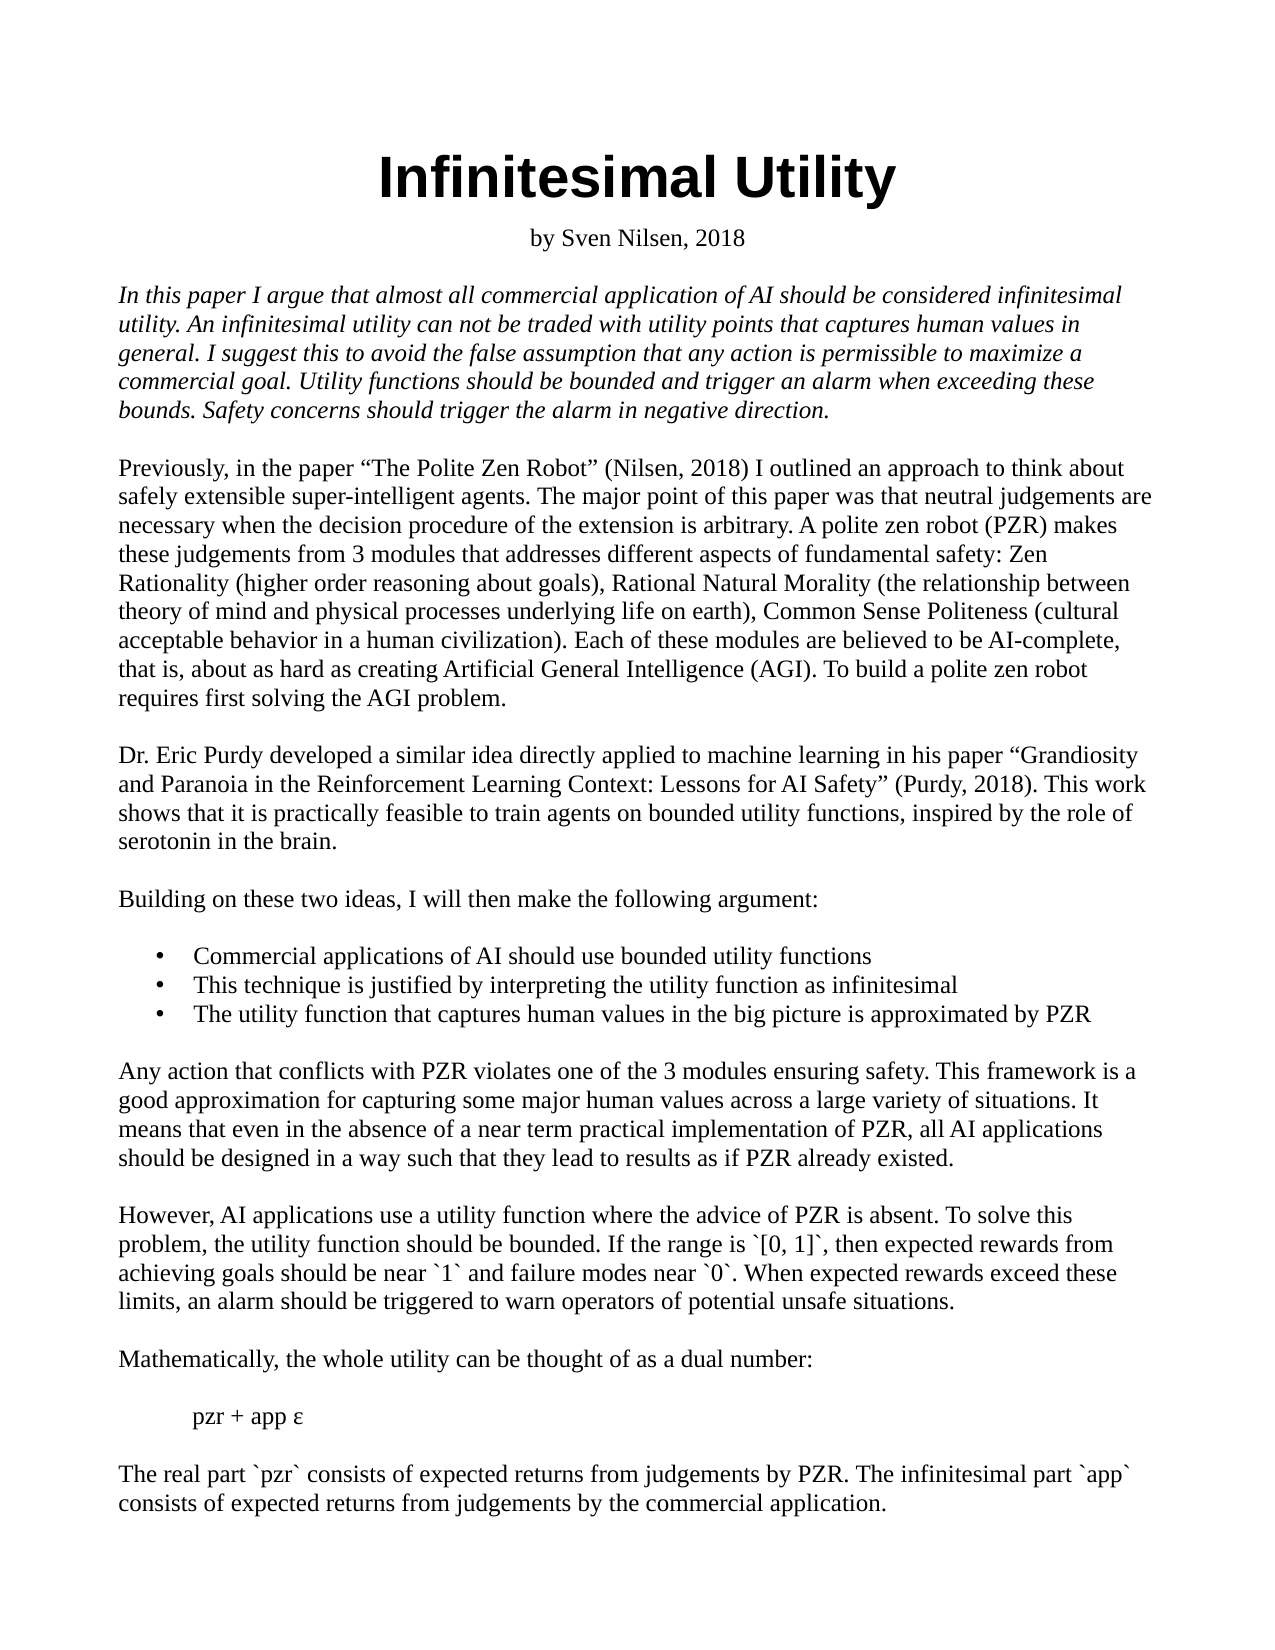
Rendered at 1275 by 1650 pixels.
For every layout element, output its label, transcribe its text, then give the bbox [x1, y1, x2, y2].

text The real part `pzr` consists of expected returns from judgements by PZR. The infinitesimal part `app` consists of expected returns from judgements by the commercial application. [118, 1459, 1157, 1516]
text Mathematically, the whole utility can be thought of as a dual number: [118, 1344, 1157, 1373]
text by Sven Nilsen, 2018 [118, 223, 1157, 251]
text Any action that conflicts with PZR violates one of the 3 modules ensuring safety. This framework is a good approximation for capturing some major human values across a large variety of situations. It means that even in the absence of a near term practical implementation of PZR, all AI applications should be designed in a way such that they lead to results as if PZR already existed. [118, 1056, 1157, 1171]
text Dr. Eric Purdy developed a similar idea directly applied to machine learning in his paper “Grandiosity and Paranoia in the Reinforcement Learning Context: Lessons for AI Safety” (Purdy, 2018). This work shows that it is practically feasible to train agents on bounded utility functions, inspired by the role of serotonin in the brain. [118, 740, 1157, 855]
text In this paper I argue that almost all commercial application of AI should be considered infinitesimal utility. An infinitesimal utility can not be traded with utility points that captures human values in general. I suggest this to avoid the false assumption that any action is permissible to maximize a commercial goal. Utility functions should be bounded and trigger an alarm when exceeding these bounds. Safety concerns should trigger the alarm in negative direction. [118, 280, 1157, 424]
title Infinitesimal Utility [118, 143, 1157, 210]
text pzr + app ε [118, 1401, 1157, 1430]
list Commercial applications of AI should use bounded utility functions [156, 941, 1157, 970]
text Building on these two ideas, I will then make the following argument: [118, 884, 1157, 913]
text However, AI applications use a utility function where the advice of PZR is absent. To solve this problem, the utility function should be bounded. If the range is `[0, 1]`, then expected rewards from achieving goals should be near `1` and failure modes near `0`. When expected rewards exceed these limits, an alarm should be triggered to warn operators of potential unsafe situations. [118, 1200, 1157, 1315]
list This technique is justified by interpreting the utility function as infinitesimal [156, 970, 1157, 999]
list The utility function that captures human values in the big picture is approximated by PZR [156, 999, 1157, 1028]
text Previously, in the paper “The Polite Zen Robot” (Nilsen, 2018) I outlined an approach to think about safely extensible super-intelligent agents. The major point of this paper was that neutral judgements are necessary when the decision procedure of the extension is arbitrary. A polite zen robot (PZR) makes these judgements from 3 modules that addresses different aspects of fundamental safety: Zen Rationality (higher order reasoning about goals), Rational Natural Morality (the relationship between theory of mind and physical processes underlying life on earth), Common Sense Politeness (cultural acceptable behavior in a human civilization). Each of these modules are believed to be AI-complete, that is, about as hard as creating Artificial General Intelligence (AGI). To build a polite zen robot requires first solving the AGI problem. [118, 453, 1157, 711]
